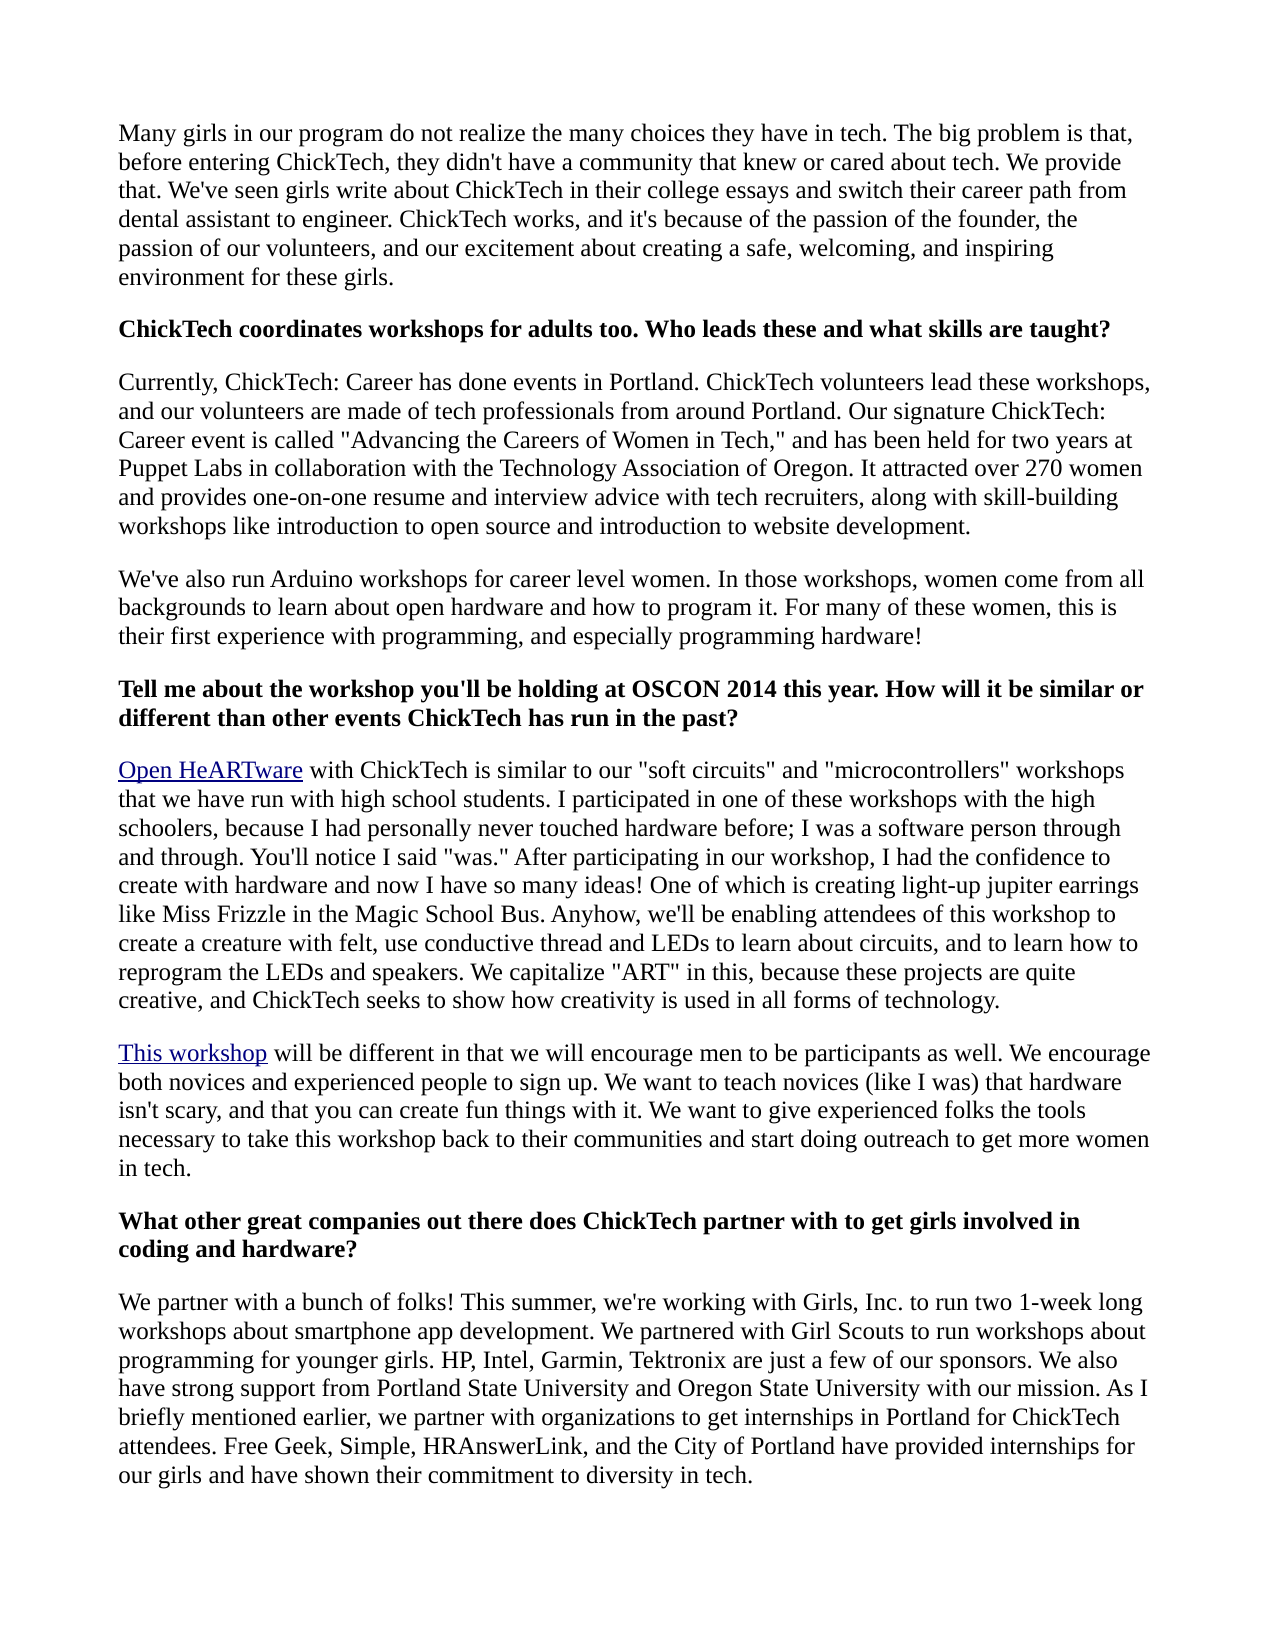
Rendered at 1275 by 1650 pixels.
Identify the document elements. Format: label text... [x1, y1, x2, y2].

text This workshop will be different in that we will encourage men to be participants as well. We encourage both novices and experienced people to sign up. We want to teach novices (like I was) that hardware isn't scary, and that you can create fun things with it. We want to give experienced folks the tools necessary to take this workshop back to their communities and start doing outreach to get more women in tech. [118, 1038, 1157, 1182]
text Tell me about the workshop you'll be holding at OSCON 2014 this year. How will it be similar or different than other events ChickTech has run in the past? [118, 674, 1157, 731]
text What other great companies out there does ChickTech partner with to get girls involved in coding and hardware? [118, 1206, 1157, 1263]
text We partner with a bunch of folks! This summer, we're working with Girls, Inc. to run two 1-week long workshops about smartphone app development. We partnered with Girl Scouts to run workshops about programming for younger girls. HP, Intel, Garmin, Tektronix are just a few of our sponsors. We also have strong support from Portland State University and Oregon State University with our mission. As I briefly mentioned earlier, we partner with organizations to get internships in Portland for ChickTech attendees. Free Geek, Simple, HRAnswerLink, and the City of Portland have provided internships for our girls and have shown their commitment to diversity in tech. [118, 1287, 1157, 1488]
text Currently, ChickTech: Career has done events in Portland. ChickTech volunteers lead these workshops, and our volunteers are made of tech professionals from around Portland. Our signature ChickTech: Career event is called "Advancing the Careers of Women in Tech," and has been held for two years at Puppet Labs in collaboration with the Technology Association of Oregon. It attracted over 270 women and provides one-on-one resume and interview advice with tech recruiters, along with skill-building workshops like introduction to open source and introduction to website development. [118, 367, 1157, 540]
text We've also run Arduino workshops for career level women. In those workshops, women come from all backgrounds to learn about open hardware and how to program it. For many of these women, this is their first experience with programming, and especially programming hardware! [118, 564, 1157, 650]
text Open HeARTware with ChickTech is similar to our "soft circuits" and "microcontrollers" workshops that we have run with high school students. I participated in one of these workshops with the high schoolers, because I had personally never touched hardware before; I was a software person through and through. You'll notice I said "was." After participating in our workshop, I had the confidence to create with hardware and now I have so many ideas! One of which is creating light-up jupiter earrings like Miss Frizzle in the Magic School Bus. Anyhow, we'll be enabling attendees of this workshop to create a creature with felt, use conductive thread and LEDs to learn about circuits, and to learn how to reprogram the LEDs and speakers. We capitalize "ART" in this, because these projects are quite creative, and ChickTech seeks to show how creativity is used in all forms of technology. [118, 755, 1157, 1014]
text ChickTech coordinates workshops for adults too. Who leads these and what skills are taught? [118, 314, 1157, 343]
text Many girls in our program do not realize the many choices they have in tech. The big problem is that, before entering ChickTech, they didn't have a community that knew or cared about tech. We provide that. We've seen girls write about ChickTech in their college essays and switch their career path from dental assistant to engineer. ChickTech works, and it's because of the passion of the founder, the passion of our volunteers, and our excitement about creating a safe, welcoming, and inspiring environment for these girls. [118, 118, 1157, 291]
